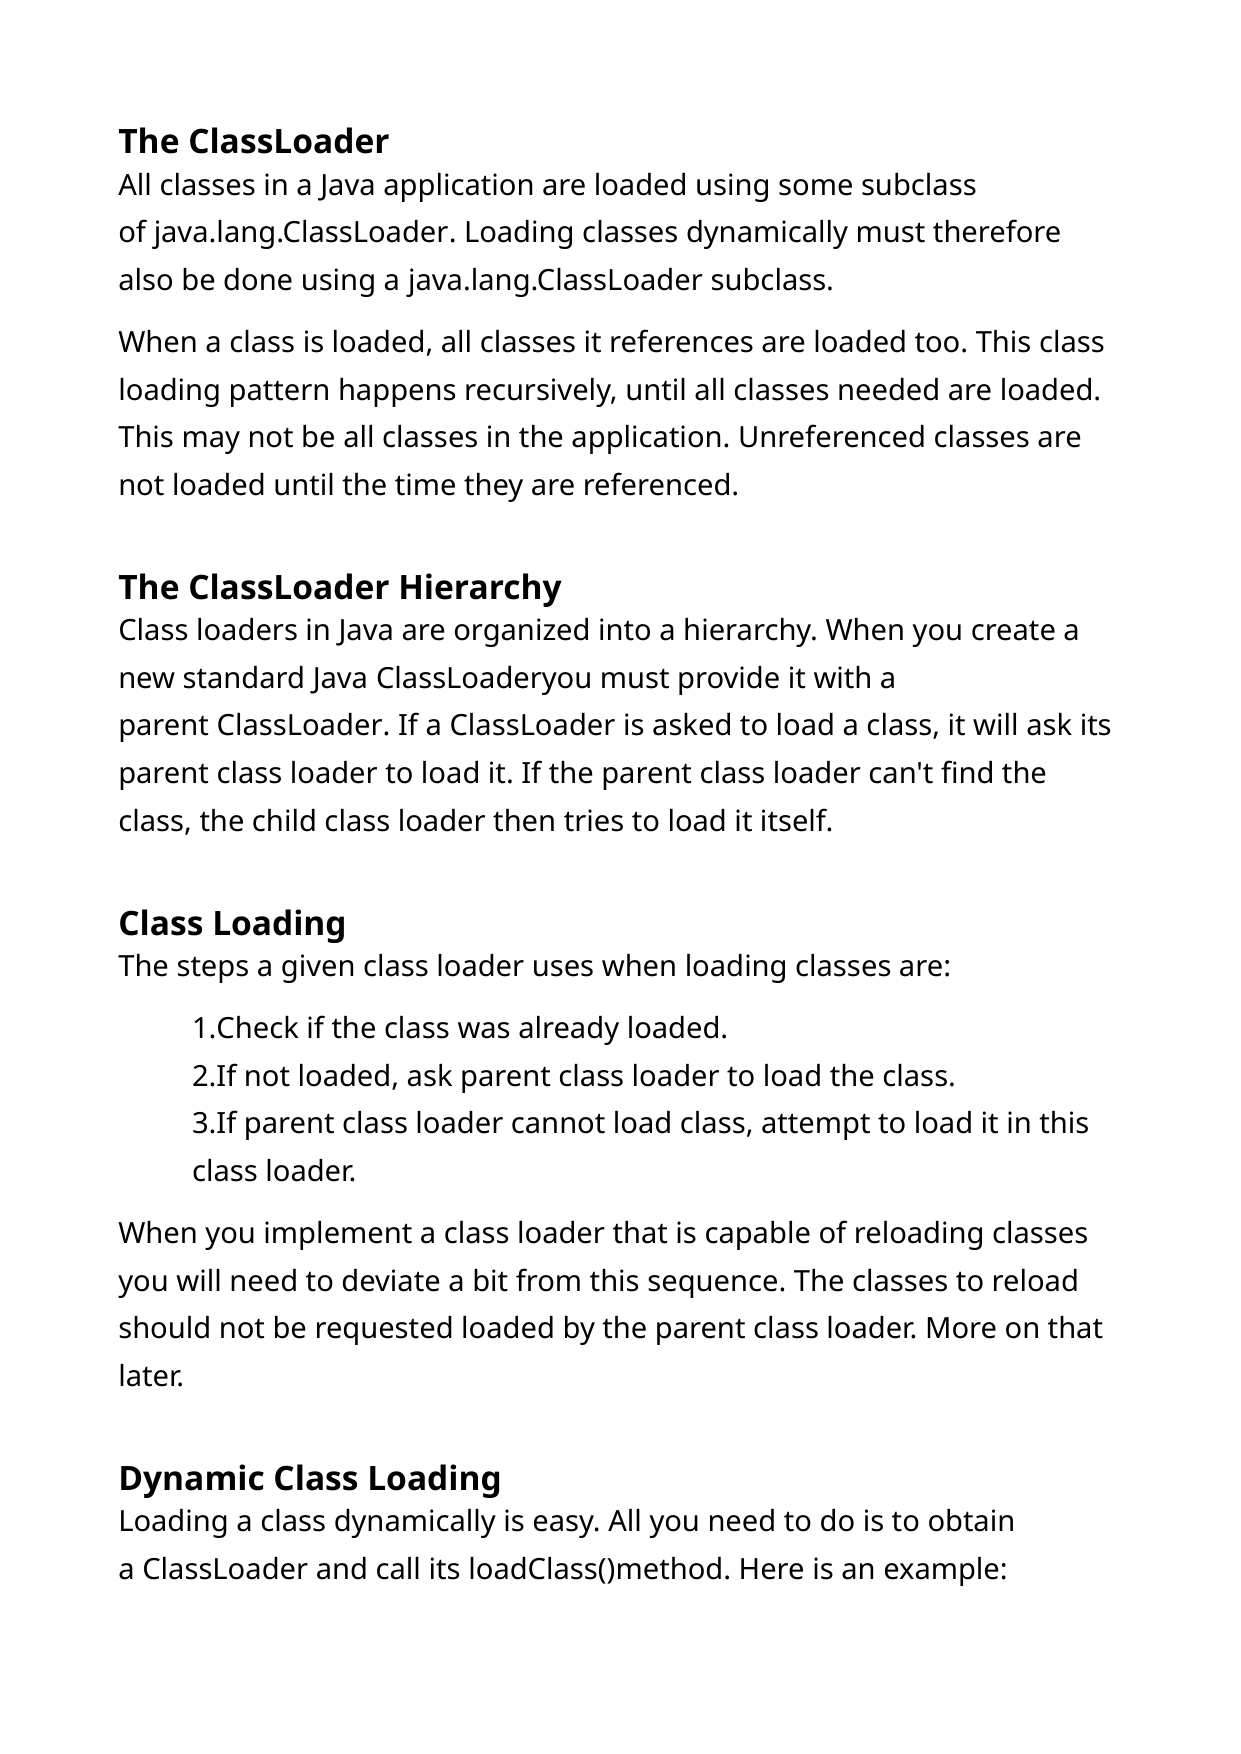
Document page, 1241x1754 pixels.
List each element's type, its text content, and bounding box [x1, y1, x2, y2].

subtitle The ClassLoader [118, 118, 1122, 164]
text Loading a class dynamically is easy. All you need to do is to obtain a ClassLoader and call its loadClass()method. Here is an example: [118, 1501, 1122, 1588]
text When you implement a class loader that is capable of reloading classes you will need to deviate a bit from this sequence. The classes to reload should not be requested loaded by the parent class loader. More on that later. [118, 1212, 1122, 1395]
text When a class is loaded, all classes it references are loaded too. This class loading pattern happens recursively, until all classes needed are loaded. This may not be all classes in the application. Unreferenced classes are not loaded until the time they are referenced. [118, 321, 1122, 504]
text The steps a given class loader uses when loading classes are: [118, 945, 1122, 985]
subtitle Class Loading [118, 899, 1122, 945]
list Check if the class was already loaded. [118, 1007, 1122, 1047]
subtitle Dynamic Class Loading [118, 1455, 1122, 1501]
subtitle The ClassLoader Hierarchy [118, 564, 1122, 609]
text All classes in a Java application are loaded using some subclass of java.lang.ClassLoader. Loading classes dynamically must therefore also be done using a java.lang.ClassLoader subclass. [118, 164, 1122, 299]
list If not loaded, ask parent class loader to load the class. [118, 1055, 1122, 1095]
list If parent class loader cannot load class, attempt to load it in this class loader. [118, 1103, 1122, 1190]
text Class loaders in Java are organized into a hierarchy. When you create a new standard Java ClassLoaderyou must provide it with a parent ClassLoader. If a ClassLoader is asked to load a class, it will ask its parent class loader to load it. If the parent class loader can't find the class, the child class loader then tries to load it itself. [118, 609, 1122, 839]
